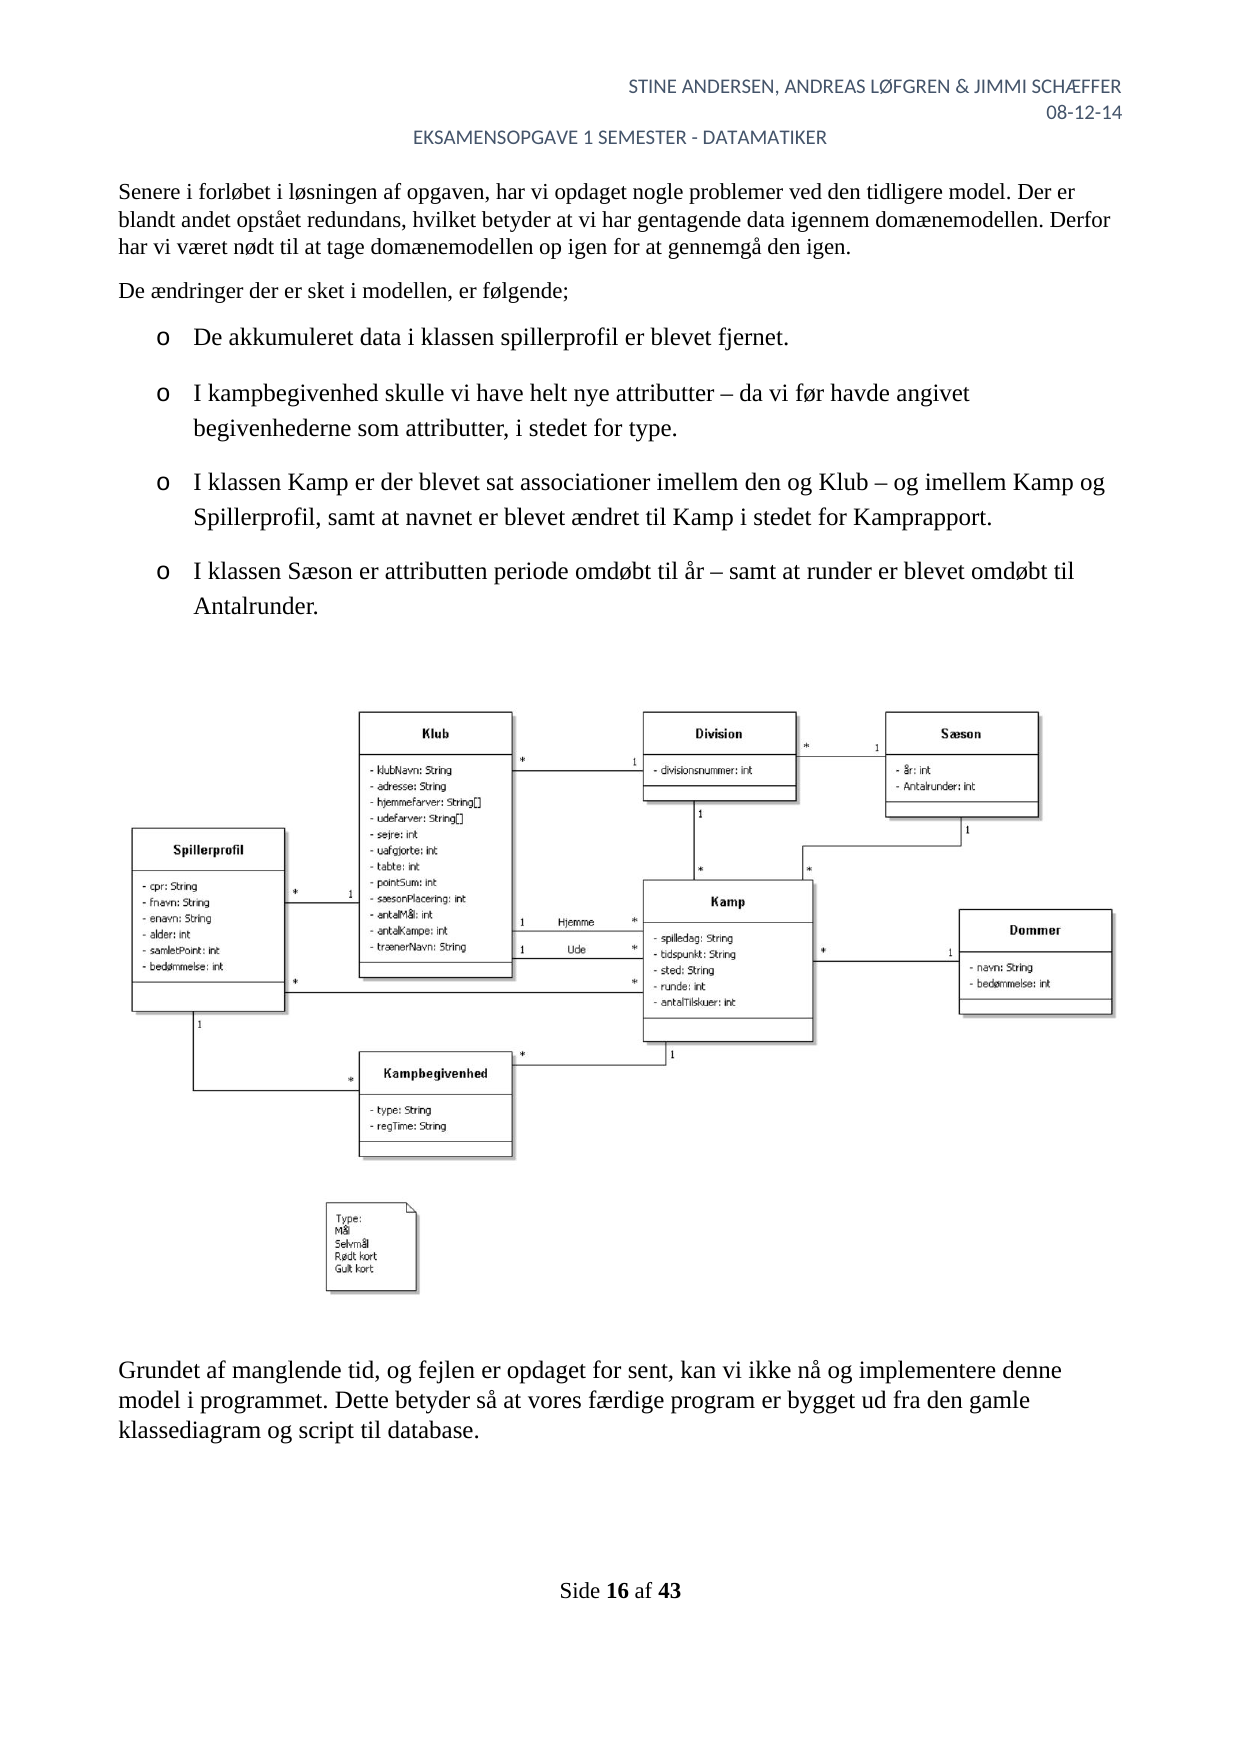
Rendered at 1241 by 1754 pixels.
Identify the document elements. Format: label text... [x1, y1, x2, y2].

list I kampbegivenhed skulle vi have helt nye attributter – da vi før havde angivet begivenhederne som attributter, i stedet for type. [156, 378, 1122, 442]
list De akkumuleret data i klassen spillerprofil er blevet fjernet. [156, 322, 1122, 353]
text De ændringer der er sket i modellen, er følgende; [118, 277, 1122, 304]
text Grundet af manglende tid, og fejlen er opdaget for sent, kan vi ikke nå og implementere denne model i programmet. Dette betyder så at vores færdige program er bygget ud fra den gamle klassediagram og script til database. [118, 1355, 1122, 1444]
list I klassen Sæson er attributten periode omdøbt til år – samt at runder er blevet omdøbt til Antalrunder. [156, 556, 1122, 620]
list I klassen Kamp er der blevet sat associationer imellem den og Klub – og imellem Kamp og Spillerprofil, samt at navnet er blevet ændret til Kamp i stedet for Kamprapport. [156, 467, 1122, 531]
text Senere i forløbet i løsningen af opgaven, har vi opdaget nogle problemer ved den tidligere model. Der er blandt andet opstået redundans, hvilket betyder at vi har gentagende data igennem domænemodellen. Derfor har vi været nødt til at tage domænemodellen op igen for at gennemgå den igen. [118, 178, 1122, 259]
